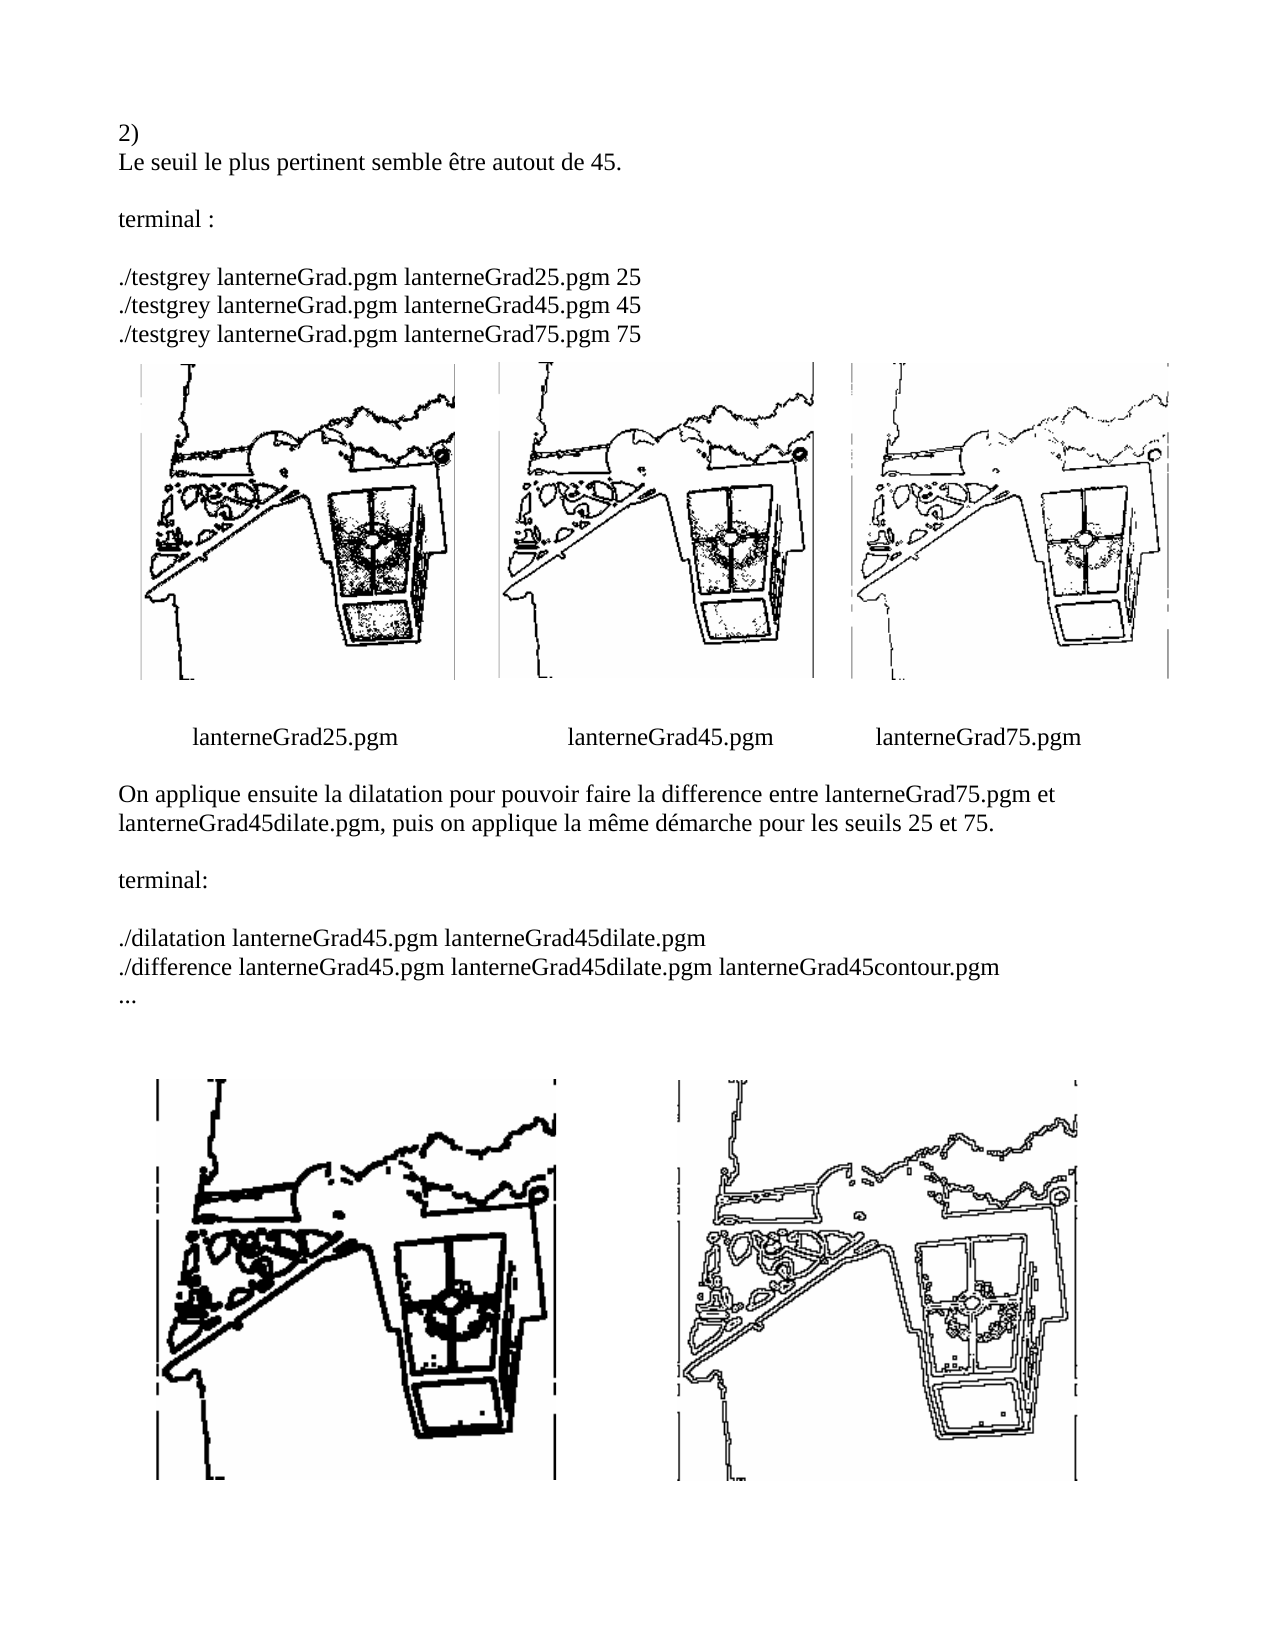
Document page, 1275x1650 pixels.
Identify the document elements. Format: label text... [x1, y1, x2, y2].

text ./testgrey lanterneGrad.pgm lanterneGrad25.pgm 25 [118, 262, 1157, 291]
text ... [118, 981, 1157, 1009]
picture [851, 363, 1169, 680]
text terminal: [118, 866, 1157, 894]
text ./testgrey lanterneGrad.pgm lanterneGrad75.pgm 75 [118, 319, 1157, 348]
picture [677, 1080, 1078, 1481]
text lanterneGrad25.pgm lanterneGrad45.pgm lanterneGrad75.pgm [118, 722, 1157, 751]
text terminal : [118, 204, 1157, 233]
picture [156, 1079, 557, 1480]
text Le seuil le plus pertinent semble être autout de 45. [118, 147, 1157, 176]
text ./testgrey lanterneGrad.pgm lanterneGrad45.pgm 45 [118, 291, 1157, 319]
text 2) [118, 118, 1157, 147]
text On applique ensuite la dilatation pour pouvoir faire la difference entre lanterneGrad75.pgm et lanterneGrad45dilate.pgm, puis on applique la même démarche pour les seuils 25 et 75. [118, 779, 1157, 837]
text ./dilatation lanterneGrad45.pgm lanterneGrad45dilate.pgm [118, 923, 1157, 952]
picture [140, 364, 455, 680]
picture [498, 362, 814, 678]
text ./difference lanterneGrad45.pgm lanterneGrad45dilate.pgm lanterneGrad45contour.pgm [118, 952, 1157, 981]
